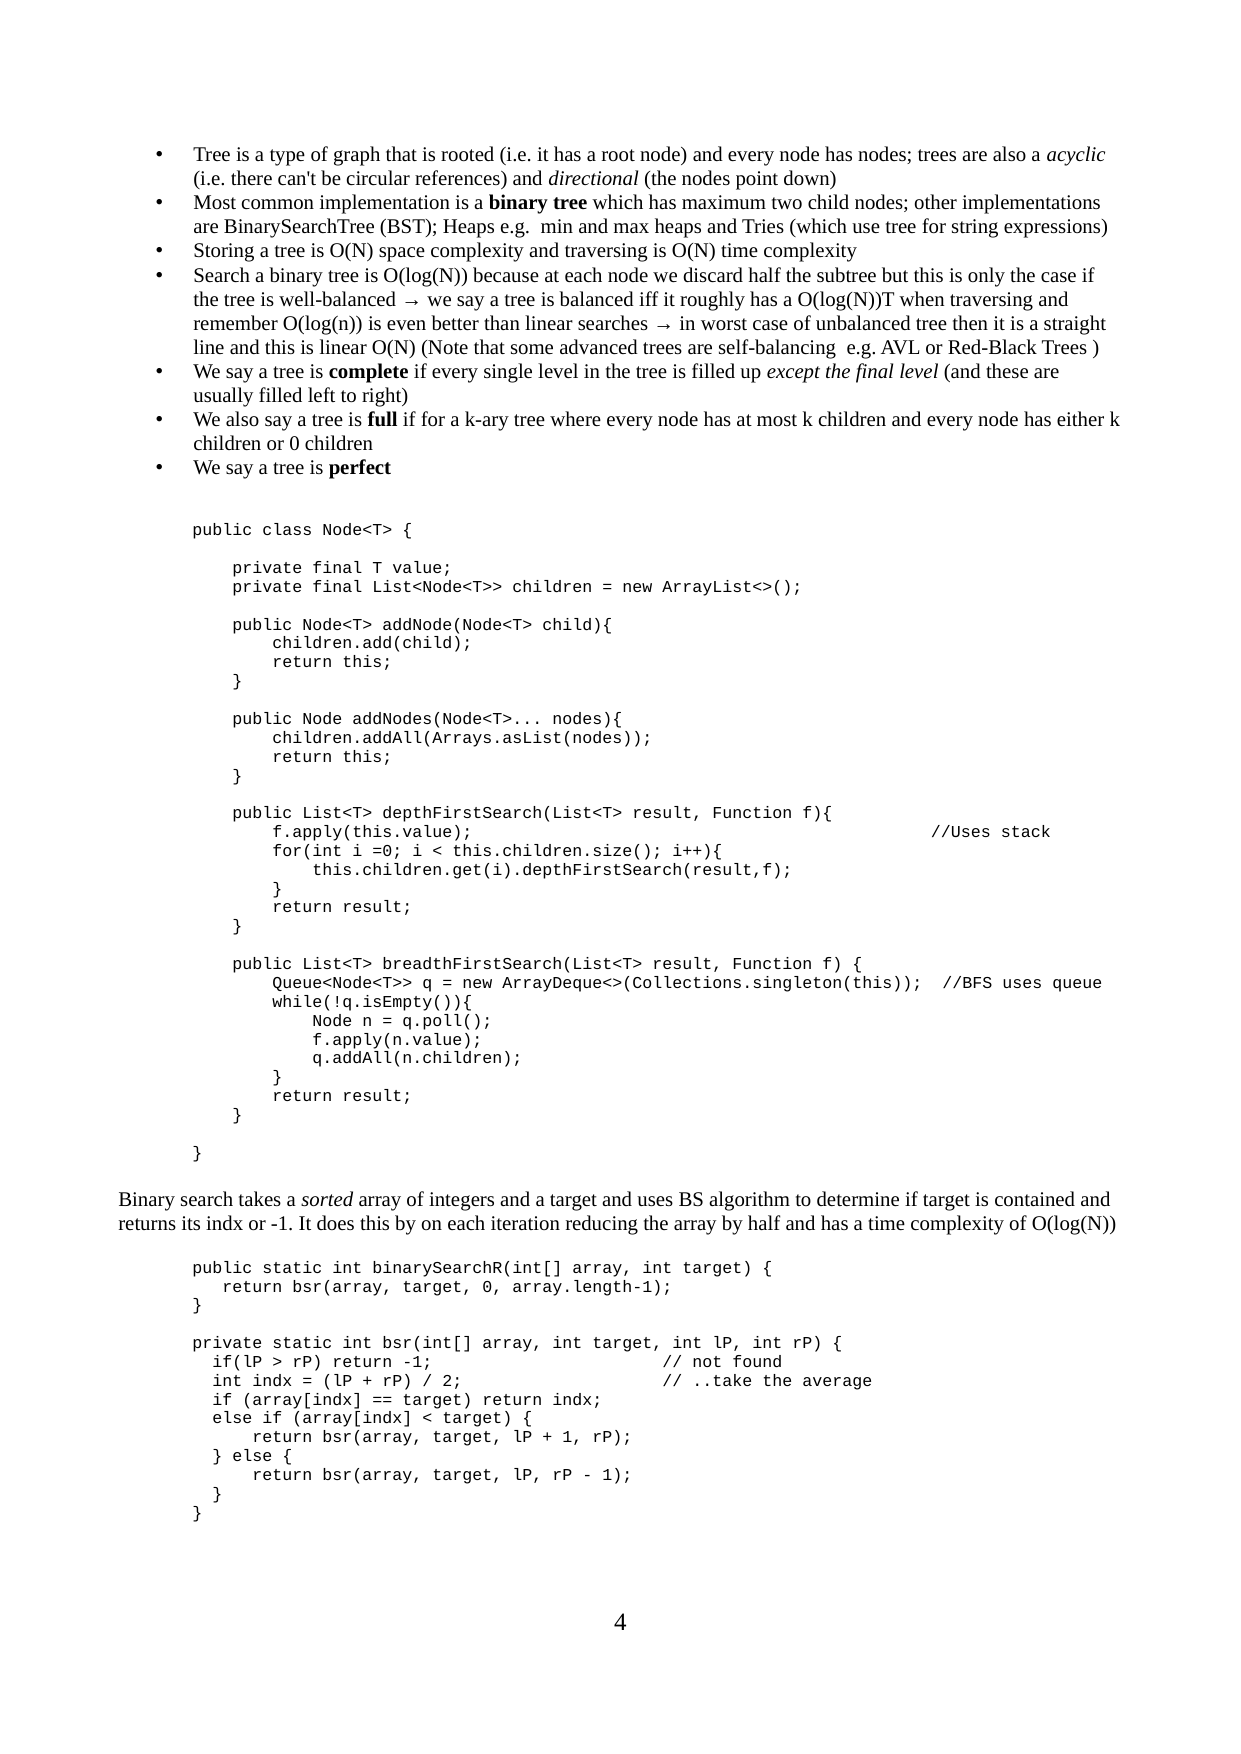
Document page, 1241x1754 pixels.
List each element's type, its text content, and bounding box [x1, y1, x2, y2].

text children.addAll(Arrays.asList(nodes)); [192, 729, 1122, 748]
text return result; [192, 899, 1122, 918]
text Queue<Node<T>> q = new ArrayDeque<>(Collections.singleton(this)); //BFS uses queue [192, 974, 1122, 993]
list We say a tree is complete if every single level in the tree is filled up except the final level (and these are usually filled left to right) [156, 359, 1122, 407]
text f.apply(n.value); [192, 1031, 1122, 1050]
text Binary search takes a sorted array of integers and a target and uses BS algorithm to determine if target is contained and returns its indx or -1. It does this by on each iteration reducing the array by half and has a time complexity of O(log(N)) [118, 1187, 1122, 1235]
text return bsr(array, target, lP, rP - 1); [192, 1467, 1122, 1486]
text } [192, 673, 1122, 692]
text return this; [192, 654, 1122, 673]
list Most common implementation is a binary tree which has maximum two child nodes; other implementations are BinarySearchTree (BST); Heaps e.g. min and max heaps and Tries (which use tree for string expressions) [156, 190, 1122, 238]
text } [192, 1504, 1122, 1523]
text } [192, 1069, 1122, 1088]
text children.add(child); [192, 635, 1122, 654]
text q.addAll(n.children); [192, 1050, 1122, 1069]
text while(!q.isEmpty()){ [192, 993, 1122, 1012]
text public class Node<T> { [192, 522, 1122, 541]
text public List<T> depthFirstSearch(List<T> result, Function f){ [192, 805, 1122, 824]
text } [192, 1297, 1122, 1316]
text } [192, 880, 1122, 899]
list Tree is a type of graph that is rooted (i.e. it has a root node) and every node has nodes; trees are also a acyclic (i.e. there can't be circular references) and directional (the nodes point down) [156, 142, 1122, 190]
text int indx = (lP + rP) / 2; // ..take the average [192, 1372, 1122, 1391]
text return result; [192, 1088, 1122, 1106]
list Search a binary tree is O(log(N)) because at each node we discard half the subtree but this is only the case if the tree is well-balanced → we say a tree is balanced iff it roughly has a O(log(N))T when traversing and remember O(log(n)) is even better than linear searches → in worst case of unbalanced tree then it is a straight line and this is linear O(N) (Note that some advanced trees are self-balancing e.g. AVL or Red-Black Trees ) [156, 262, 1122, 359]
text } else { [192, 1448, 1122, 1467]
text for(int i =0; i < this.children.size(); i++){ [192, 842, 1122, 861]
text if (array[indx] == target) return indx; [192, 1391, 1122, 1410]
list Storing a tree is O(N) space complexity and traversing is O(N) time complexity [156, 238, 1122, 262]
text public static int binarySearchR(int[] array, int target) { [192, 1259, 1122, 1278]
text public Node<T> addNode(Node<T> child){ [192, 616, 1122, 635]
text Node n = q.poll(); [192, 1012, 1122, 1031]
list We say a tree is perfect [156, 455, 1122, 479]
text } [192, 767, 1122, 786]
text return bsr(array, target, lP + 1, rP); [192, 1429, 1122, 1448]
text this.children.get(i).depthFirstSearch(result,f); [192, 861, 1122, 880]
text private final T value; [192, 560, 1122, 578]
text return bsr(array, target, 0, array.length-1); [192, 1278, 1122, 1297]
text private static int bsr(int[] array, int target, int lP, int rP) { [192, 1335, 1122, 1353]
text } [192, 1486, 1122, 1504]
text public List<T> breadthFirstSearch(List<T> result, Function f) { [192, 956, 1122, 974]
text if(lP > rP) return -1; // not found [192, 1353, 1122, 1372]
text } [192, 1144, 1122, 1163]
text public Node addNodes(Node<T>... nodes){ [192, 711, 1122, 729]
text f.apply(this.value); //Uses stack [192, 824, 1122, 842]
text } [192, 1106, 1122, 1125]
text return this; [192, 748, 1122, 767]
text private final List<Node<T>> children = new ArrayList<>(); [192, 578, 1122, 597]
list We also say a tree is full if for a k-ary tree where every node has at most k children and every node has either k children or 0 children [156, 407, 1122, 455]
text else if (array[indx] < target) { [192, 1410, 1122, 1429]
text } [192, 918, 1122, 937]
